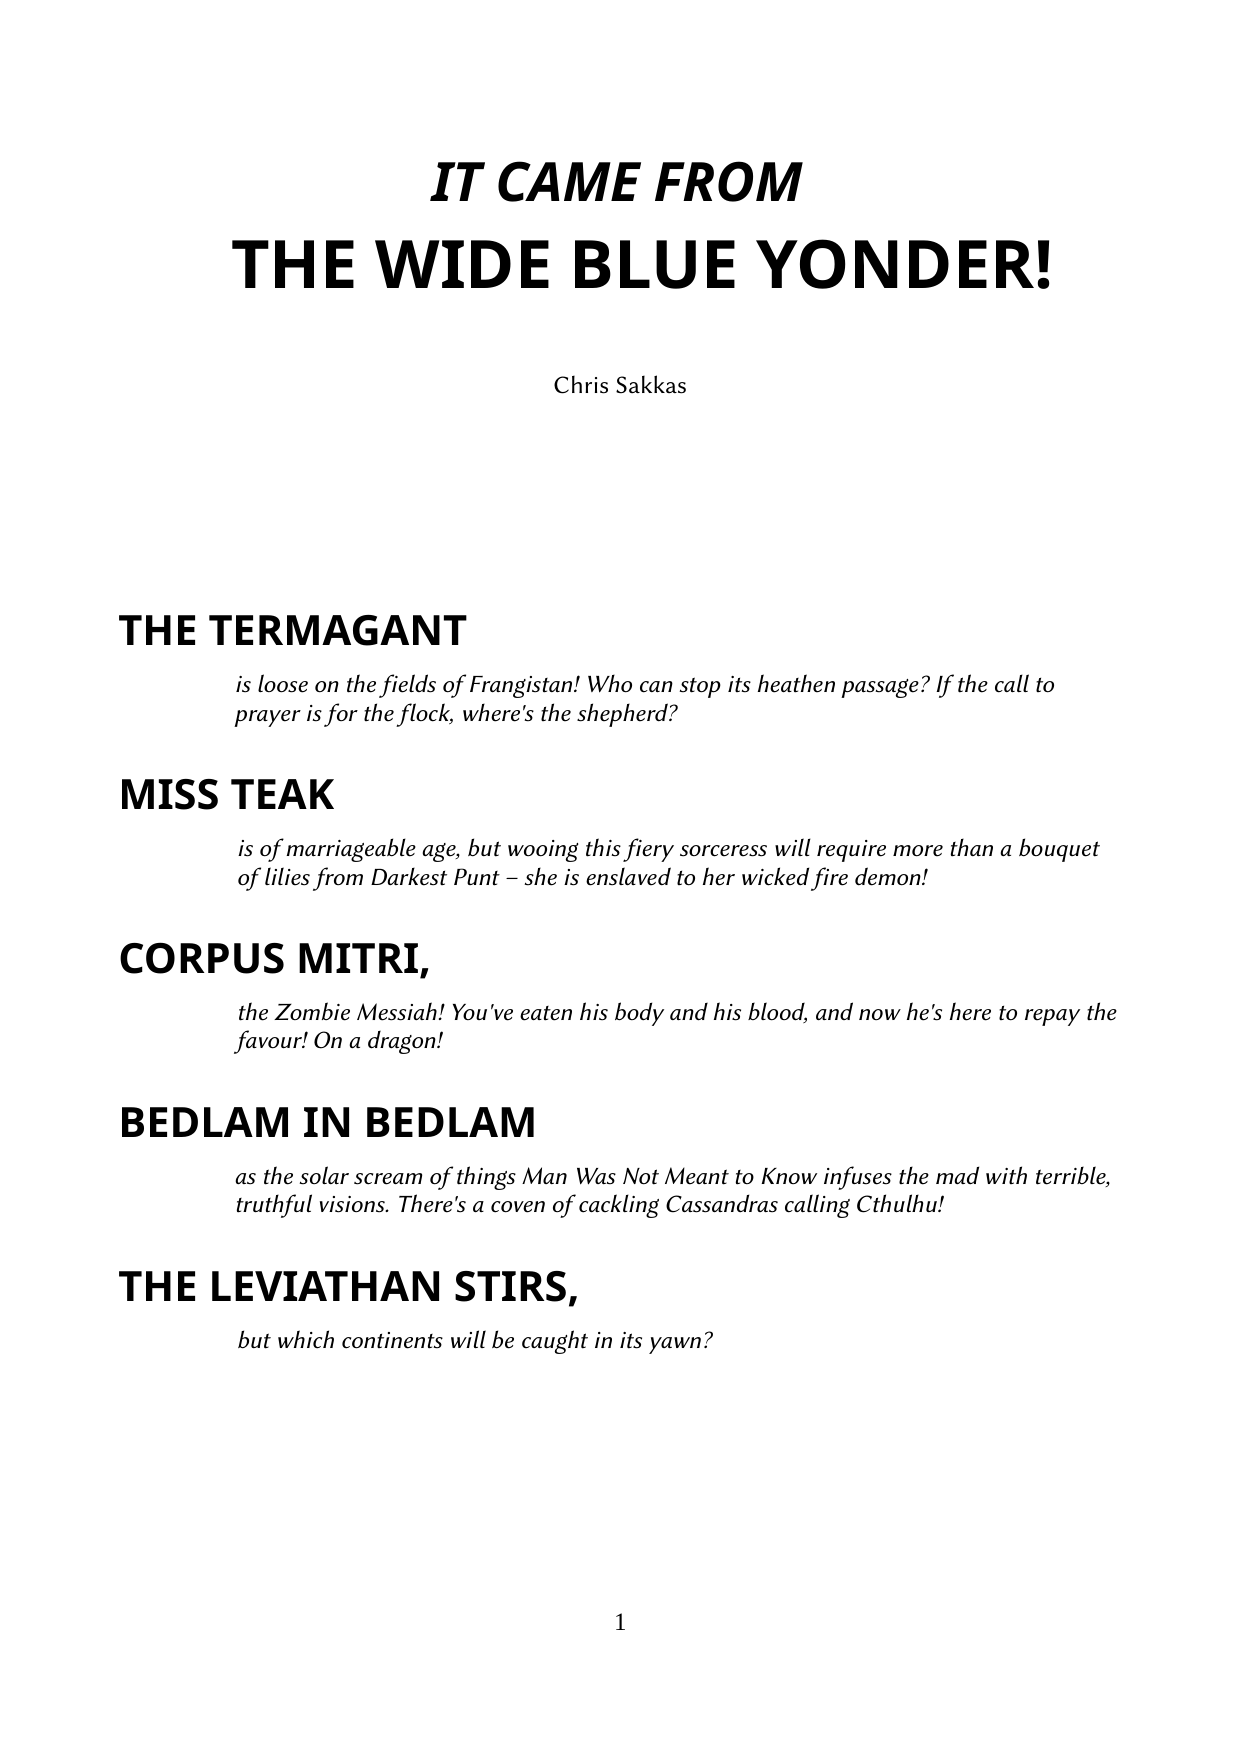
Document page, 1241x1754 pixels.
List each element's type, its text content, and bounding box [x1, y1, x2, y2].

text the Zombie Messiah! You've eaten his body and his blood, and now he's here to repay the favour! On a dragon! [236, 998, 1122, 1055]
text but which continents will be caught in its yawn? [236, 1326, 1122, 1354]
subtitle CORPUS MITRI, [118, 929, 1122, 985]
subtitle THE LEVIATHAN STIRS, [118, 1256, 1122, 1313]
text Chris Sakkas [118, 371, 1122, 399]
subtitle BEDLAM IN BEDLAM [118, 1092, 1122, 1149]
text is of marriageable age, but wooing this fiery sorceress will require more than a bouquet of lilies from Darkest Punt – she is enslaved to her wicked fire demon! [236, 834, 1122, 891]
text as the solar scream of things Man Was Not Meant to Know infuses the mad with terrible, truthful visions. There's a coven of cackling Cassandras calling Cthulhu! [234, 1162, 1122, 1219]
text is loose on the fields of Frangistan! Who can stop its heathen passage? If the call to prayer is for the flock, where's the shepherd? [234, 670, 1122, 727]
subtitle MISS TEAK [118, 765, 1122, 822]
subtitle IT came from the Wide Blue Yonder! [118, 143, 1122, 308]
subtitle THE TERMAGANT [118, 601, 1122, 658]
